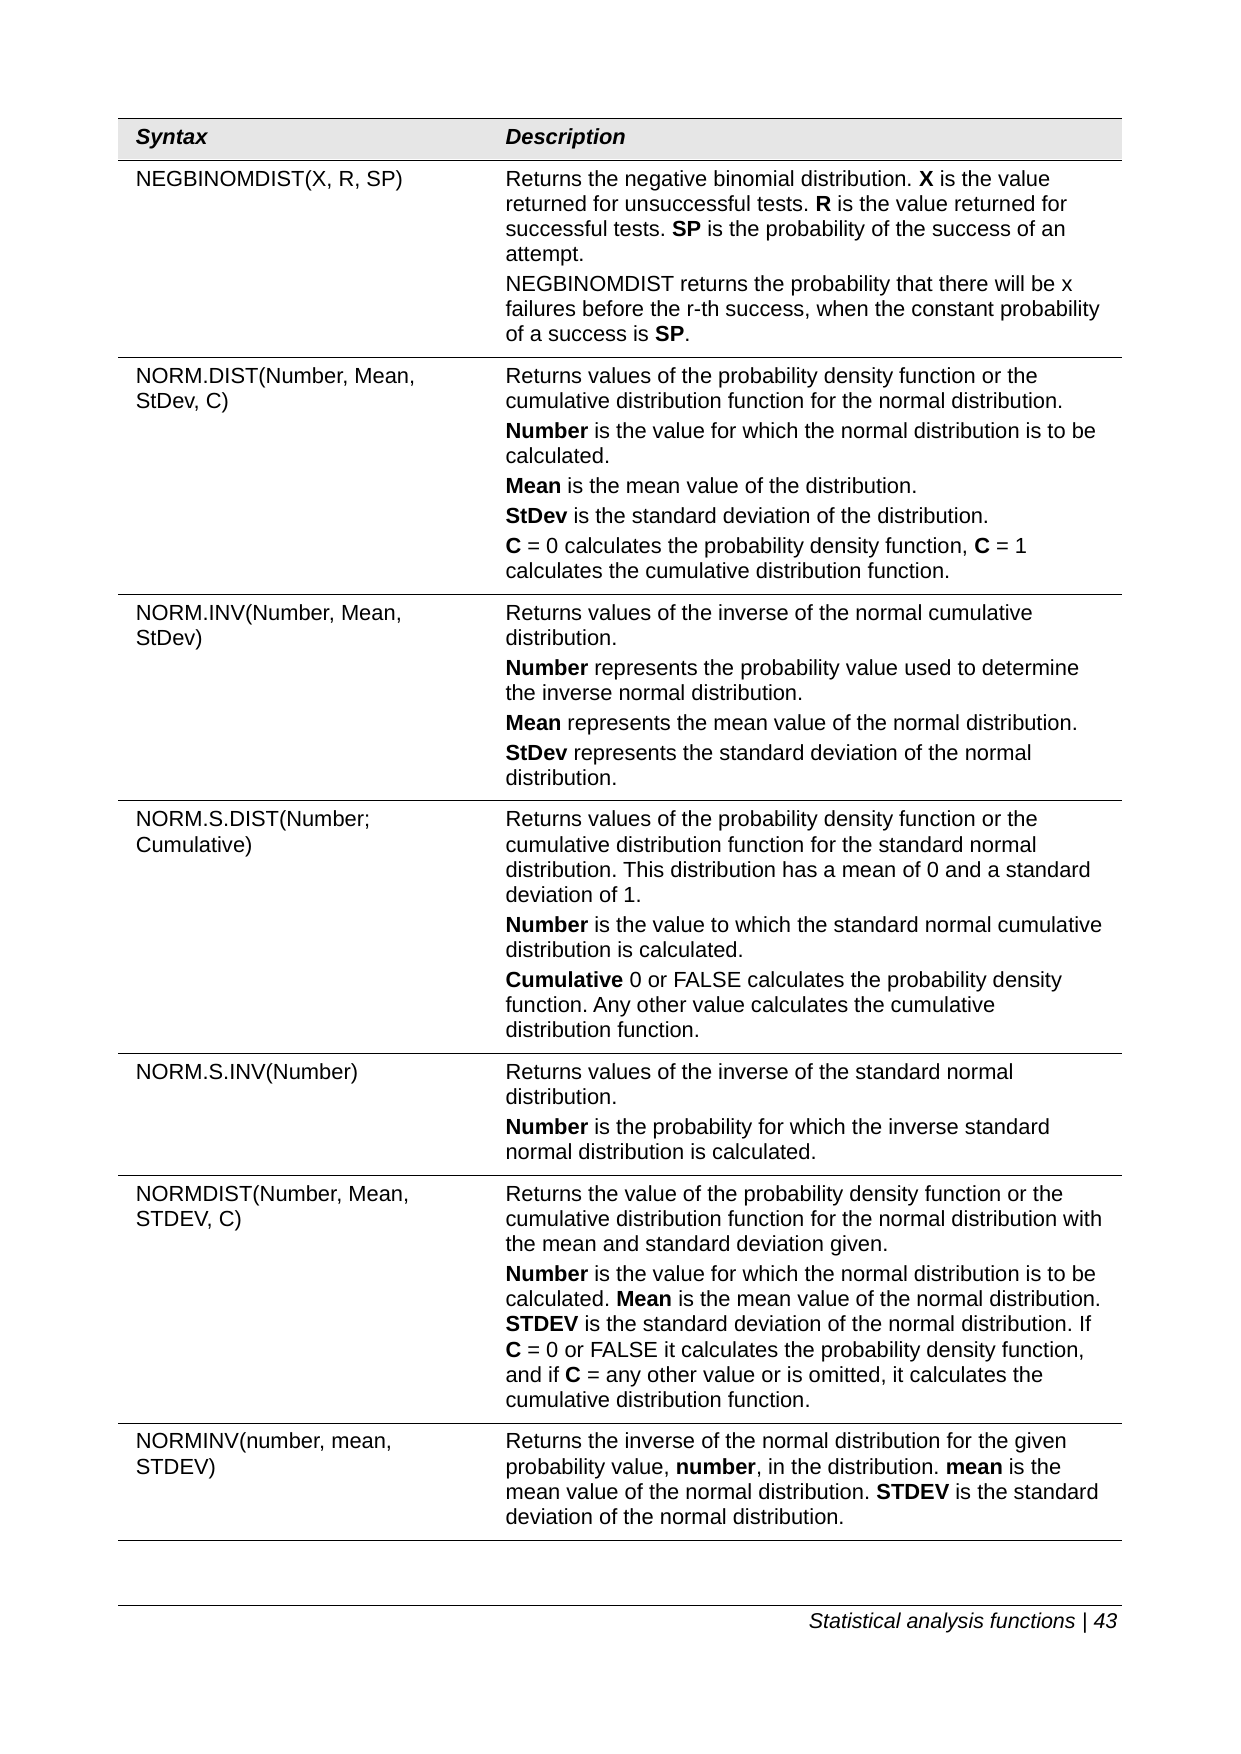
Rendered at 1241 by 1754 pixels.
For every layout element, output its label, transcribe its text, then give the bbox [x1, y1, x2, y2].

table_cell NORM.DIST(Number, Mean, StDev, C) [118, 358, 488, 594]
table_cell Returns the value of the probability density function or the cumulative distribution function for the normal distribution with the mean and standard deviation given. Number is the value for which the normal distribution is to be calculated. Mean is the mean value of the normal distribution. STDEV is the standard deviation of the normal distribution. If C = 0 or FALSE it calculates the probability density function, and if C = any other value or is omitted, it calculates the cumulative distribution function. [488, 1176, 1122, 1422]
table_header Description [488, 119, 1122, 159]
table_cell NEGBINOMDIST(X, R, SP) [118, 161, 488, 357]
table_cell Returns the inverse of the normal distribution for the given probability value, number, in the distribution. mean is the mean value of the normal distribution. STDEV is the standard deviation of the normal distribution. [488, 1424, 1122, 1539]
table_cell NORMDIST(Number, Mean, STDEV, C) [118, 1176, 488, 1422]
table_cell Returns values of the inverse of the standard normal distribution. Number is the probability for which the inverse standard normal distribution is calculated. [488, 1054, 1122, 1175]
table_cell Returns values of the probability density function or the cumulative distribution function for the normal distribution. Number is the value for which the normal distribution is to be calculated. Mean is the mean value of the distribution. StDev is the standard deviation of the distribution. C = 0 calculates the probability density function, C = 1 calculates the cumulative distribution function. [488, 358, 1122, 594]
table_cell Returns values of the inverse of the normal cumulative distribution. Number represents the probability value used to determine the inverse normal distribution. Mean represents the mean value of the normal distribution. StDev represents the standard deviation of the normal distribution. [488, 595, 1122, 800]
table_cell NORM.S.DIST(Number; Cumulative) [118, 801, 488, 1053]
table_cell NORMINV(number, mean, STDEV) [118, 1424, 488, 1539]
table_header Syntax [118, 119, 488, 159]
table_cell Returns the negative binomial distribution. X is the value returned for unsuccessful tests. R is the value returned for successful tests. SP is the probability of the success of an attempt. NEGBINOMDIST returns the probability that there will be x failures before the r-th success, when the constant probability of a success is SP. [488, 161, 1122, 357]
table_cell NORM.S.INV(Number) [118, 1054, 488, 1175]
table_cell NORM.INV(Number, Mean, StDev) [118, 595, 488, 800]
table_cell Returns values of the probability density function or the cumulative distribution function for the standard normal distribution. This distribution has a mean of 0 and a standard deviation of 1. Number is the value to which the standard normal cumulative distribution is calculated. Cumulative 0 or FALSE calculates the probability density function. Any other value calculates the cumulative distribution function. [488, 801, 1122, 1053]
